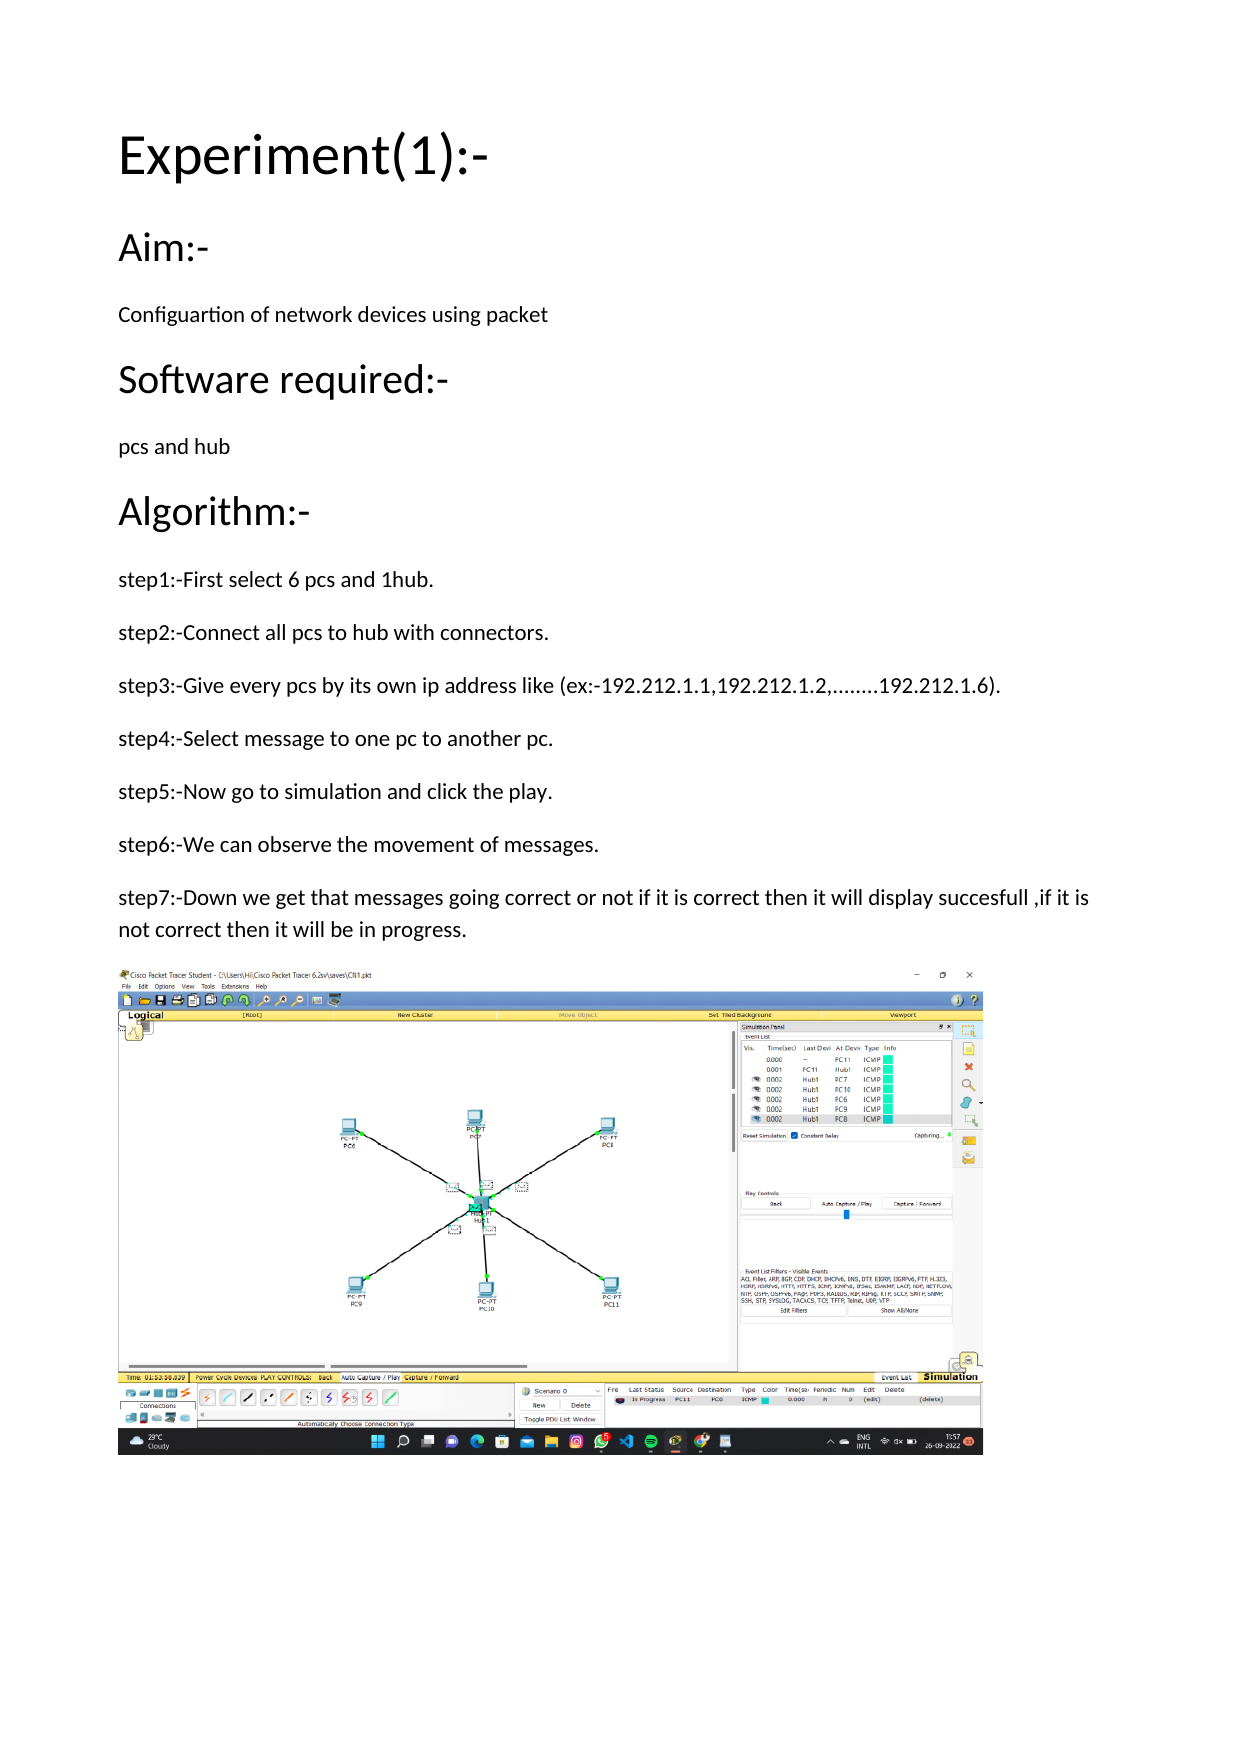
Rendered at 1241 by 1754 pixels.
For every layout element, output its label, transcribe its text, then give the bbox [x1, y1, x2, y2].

text step1:-First select 6 pcs and 1hub. [118, 565, 1122, 593]
text step4:-Select message to one pc to another pc. [118, 724, 1122, 752]
text Algorithm:- [118, 485, 1122, 536]
text step3:-Give every pcs by its own ip address like (ex:-192.212.1.1,192.212.1.2,........192.212.1.6). [118, 671, 1122, 699]
text step5:-Now go to simulation and click the play. [118, 777, 1122, 805]
text step7:-Down we get that messages going correct or not if it is correct then it will display succesfull ,if it is not correct then it will be in progress. [118, 883, 1122, 943]
text Software required:- [118, 353, 1122, 404]
text Experiment(1):- [118, 118, 1122, 189]
text step2:-Connect all pcs to hub with connectors. [118, 618, 1122, 646]
text Configuartion of network devices using packet [118, 300, 1122, 328]
text pcs and hub [118, 432, 1122, 460]
text step6:-We can observe the movement of messages. [118, 830, 1122, 858]
text Aim:- [118, 221, 1122, 272]
